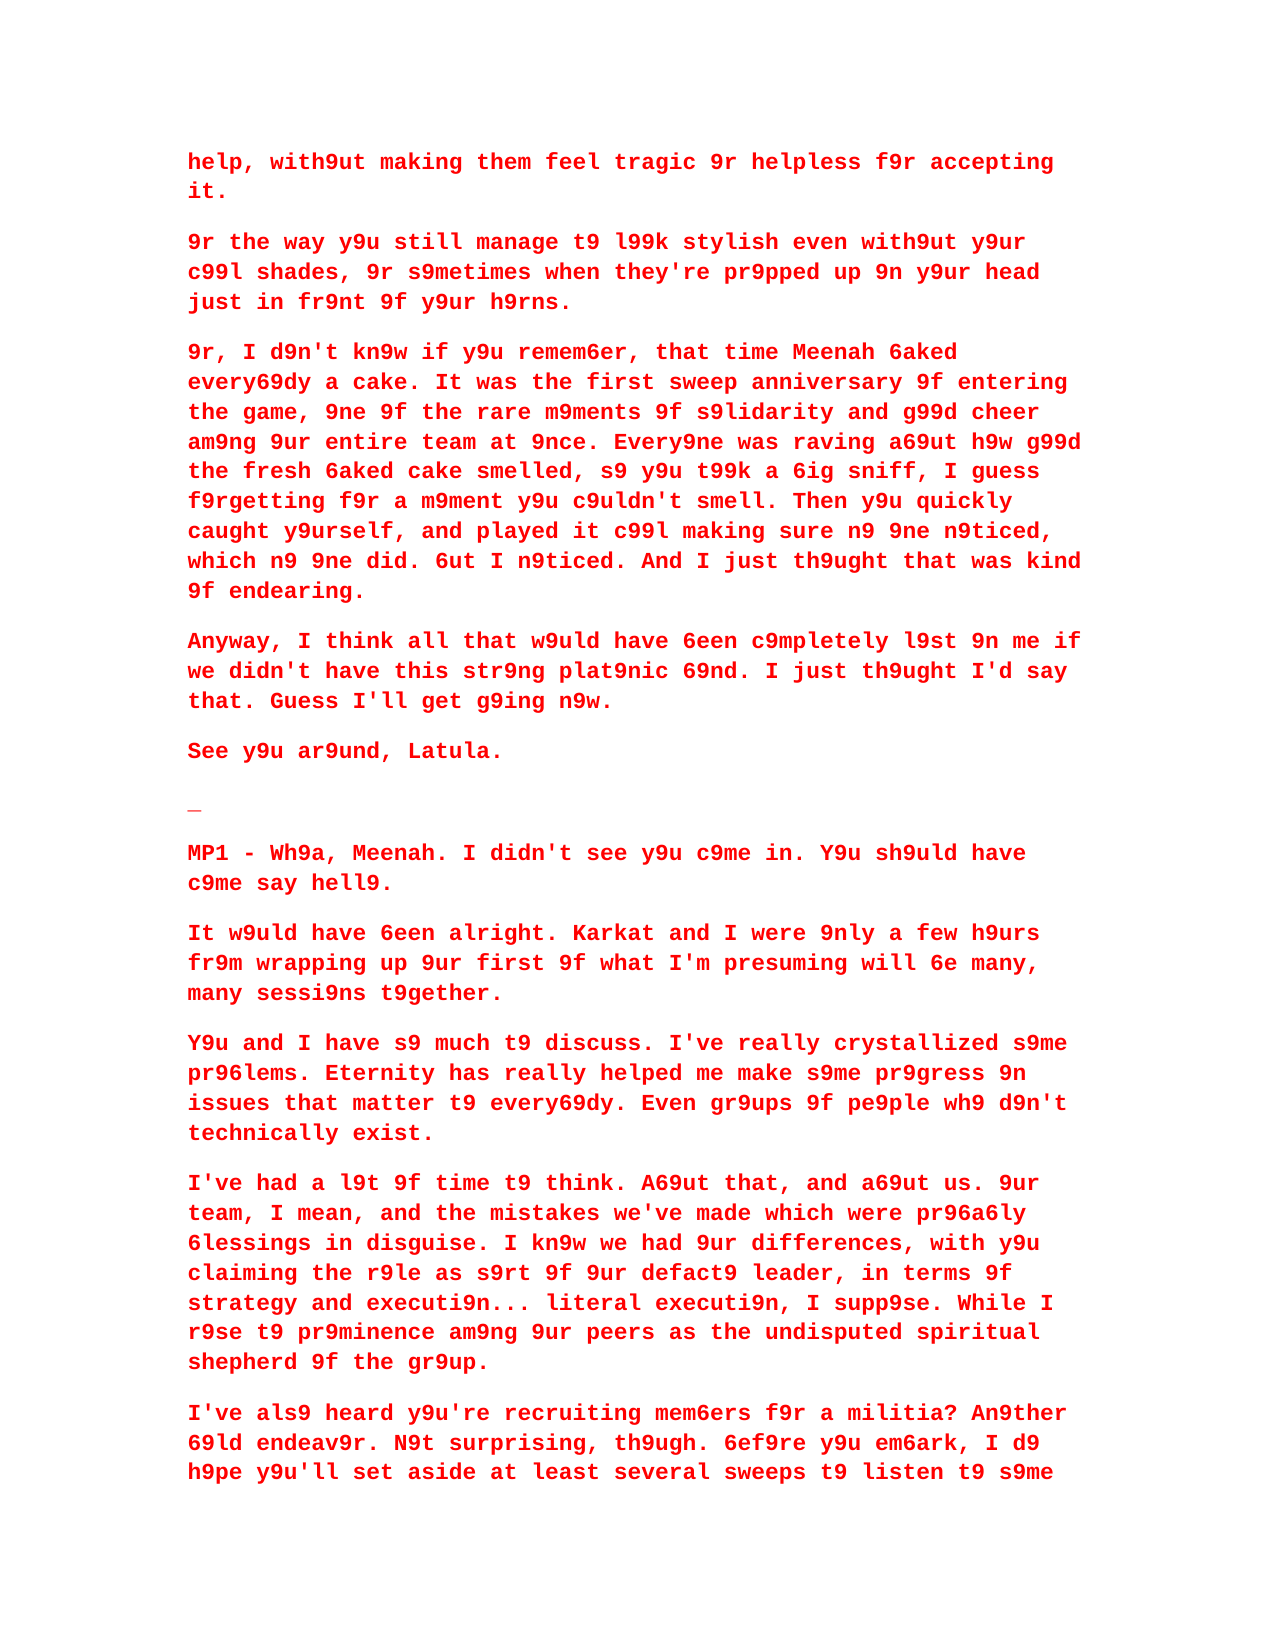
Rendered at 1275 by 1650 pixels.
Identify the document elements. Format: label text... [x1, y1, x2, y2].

text MP1 - Wh9a, Meenah. I didn't see y9u c9me in. Y9u sh9uld have c9me say hell9. [187, 841, 1087, 897]
text I've als9 heard y9u're recruiting mem6ers f9r a militia? An9ther 69ld endeav9r. N9t surprising, th9ugh. 6ef9re y9u em6ark, I d9 h9pe y9u'll set aside at least several sweeps t9 listen t9 s9me [187, 1401, 1087, 1487]
text I've had a l9t 9f time t9 think. A69ut that, and a69ut us. 9ur team, I mean, and the mistakes we've made which were pr96a6ly 6lessings in disguise. I kn9w we had 9ur differences, with y9u claiming the r9le as s9rt 9f 9ur defact9 leader, in terms 9f strategy and executi9n... literal executi9n, I supp9se. While I r9se t9 pr9minence am9ng 9ur peers as the undisputed spiritual shepherd 9f the gr9up. [187, 1172, 1087, 1376]
text It w9uld have 6een alright. Karkat and I were 9nly a few h9urs fr9m wrapping up 9ur first 9f what I'm presuming will 6e many, many sessi9ns t9gether. [187, 921, 1087, 1007]
text Anyway, I think all that w9uld have 6een c9mpletely l9st 9n me if we didn't have this str9ng plat9nic 69nd. I just th9ught I'd say that. Guess I'll get g9ing n9w. [187, 629, 1087, 715]
text Y9u and I have s9 much t9 discuss. I've really crystallized s9me pr96lems. Eternity has really helped me make s9me pr9gress 9n issues that matter t9 every69dy. Even gr9ups 9f pe9ple wh9 d9n't technically exist. [187, 1032, 1087, 1147]
text 9r the way y9u still manage t9 l99k stylish even with9ut y9ur c99l shades, 9r s9metimes when they're pr9pped up 9n y9ur head just in fr9nt 9f y9ur h9rns. [187, 230, 1087, 316]
text 9r, I d9n't kn9w if y9u remem6er, that time Meenah 6aked every69dy a cake. It was the first sweep anniversary 9f entering the game, 9ne 9f the rare m9ments 9f s9lidarity and g99d cheer am9ng 9ur entire team at 9nce. Every9ne was raving a69ut h9w g99d the fresh 6aked cake smelled, s9 y9u t99k a 6ig sniff, I guess f9rgetting f9r a m9ment y9u c9uldn't smell. Then y9u quickly caught y9urself, and played it c99l making sure n9 9ne n9ticed, which n9 9ne did. 6ut I n9ticed. And I just th9ught that was kind 9f endearing. [187, 341, 1087, 605]
text help, with9ut making them feel tragic 9r helpless f9r accepting it. [187, 150, 1087, 206]
text _ [187, 790, 1087, 816]
text See y9u ar9und, Latula. [187, 740, 1087, 766]
